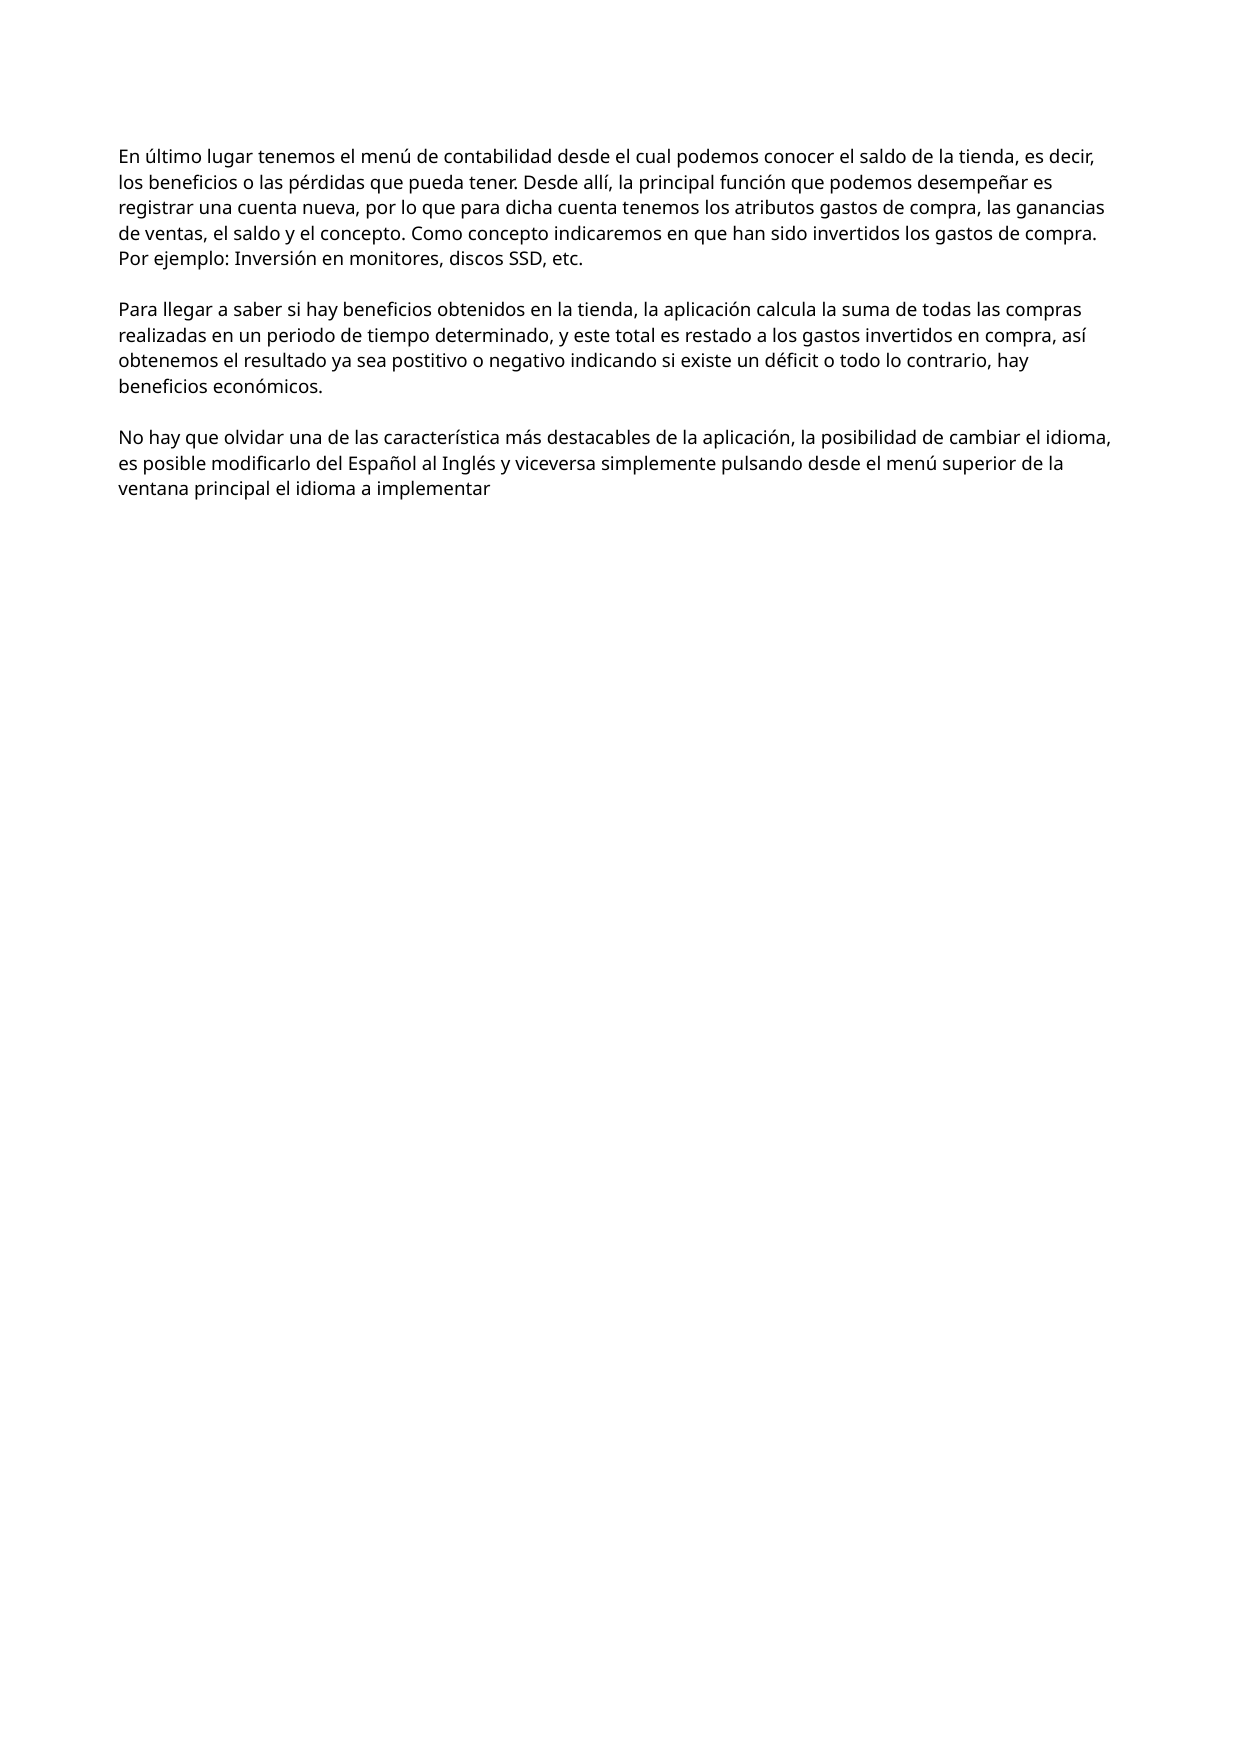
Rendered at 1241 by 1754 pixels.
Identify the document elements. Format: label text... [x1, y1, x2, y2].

text No hay que olvidar una de las característica más destacables de la aplicación, la posibilidad de cambiar el idioma, es posible modificarlo del Español al Inglés y viceversa simplemente pulsando desde el menú superior de la ventana principal el idioma a implementar [118, 424, 1122, 501]
text En último lugar tenemos el menú de contabilidad desde el cual podemos conocer el saldo de la tienda, es decir, los beneficios o las pérdidas que pueda tener. Desde allí, la principal función que podemos desempeñar es registrar una cuenta nueva, por lo que para dicha cuenta tenemos los atributos gastos de compra, las ganancias de ventas, el saldo y el concepto. Como concepto indicaremos en que han sido invertidos los gastos de compra. Por ejemplo: Inversión en monitores, discos SSD, etc. [118, 144, 1122, 271]
text Para llegar a saber si hay beneficios obtenidos en la tienda, la aplicación calcula la suma de todas las compras realizadas en un periodo de tiempo determinado, y este total es restado a los gastos invertidos en compra, así obtenemos el resultado ya sea postitivo o negativo indicando si existe un déficit o todo lo contrario, hay beneficios económicos. [118, 297, 1122, 399]
